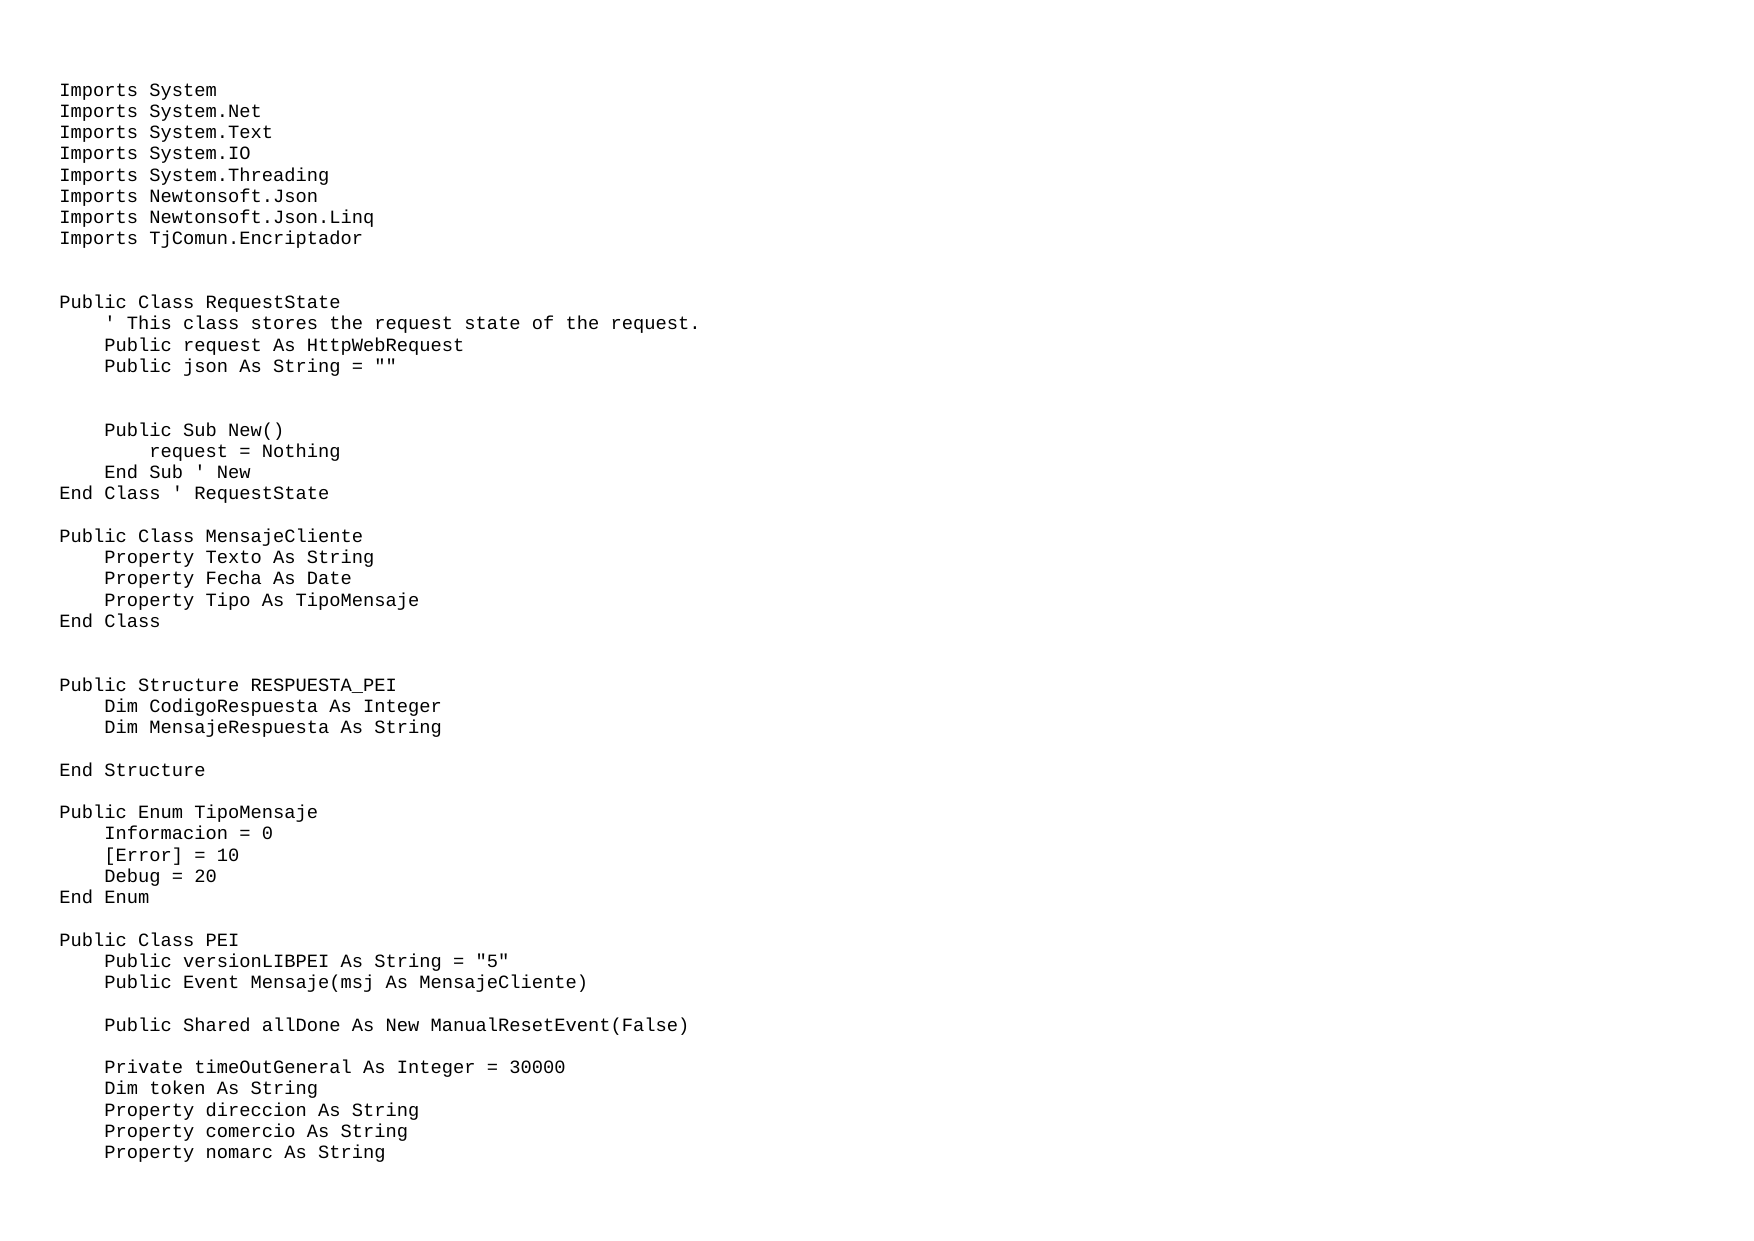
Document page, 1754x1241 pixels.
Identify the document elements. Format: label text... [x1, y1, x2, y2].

text request = Nothing [59, 442, 1695, 463]
text Dim token As String [59, 1079, 1695, 1100]
text Imports System [59, 80, 1695, 102]
text Property Fecha As Date [59, 569, 1695, 590]
text End Enum [59, 888, 1695, 909]
text Imports System.IO [59, 144, 1695, 165]
text Public Class RequestState [59, 293, 1695, 314]
text Public Class MensajeCliente [59, 527, 1695, 548]
text End Class [59, 612, 1695, 633]
text [Error] = 10 [59, 845, 1695, 867]
text Imports Newtonsoft.Json [59, 187, 1695, 208]
text Property direccion As String [59, 1100, 1695, 1122]
text Dim CodigoRespuesta As Integer [59, 697, 1695, 718]
text Dim MensajeRespuesta As String [59, 718, 1695, 739]
text End Sub ' New [59, 463, 1695, 484]
text Public Class PEI [59, 930, 1695, 952]
text Property Texto As String [59, 548, 1695, 569]
text Debug = 20 [59, 867, 1695, 888]
text Imports System.Threading [59, 165, 1695, 187]
text Imports TjComun.Encriptador [59, 229, 1695, 250]
text Public Shared allDone As New ManualResetEvent(False) [59, 1015, 1695, 1037]
text Imports System.Net [59, 102, 1695, 123]
text End Class ' RequestState [59, 484, 1695, 505]
text Public versionLIBPEI As String = "5" [59, 952, 1695, 973]
text Informacion = 0 [59, 824, 1695, 845]
text Public Sub New() [59, 420, 1695, 442]
text Imports Newtonsoft.Json.Linq [59, 208, 1695, 229]
text Public json As String = "" [59, 357, 1695, 378]
text Private timeOutGeneral As Integer = 30000 [59, 1058, 1695, 1079]
text Property nomarc As String [59, 1143, 1695, 1164]
text Public request As HttpWebRequest [59, 335, 1695, 357]
text Property comercio As String [59, 1122, 1695, 1143]
text ' This class stores the request state of the request. [59, 314, 1695, 335]
text Public Structure RESPUESTA_PEI [59, 675, 1695, 697]
text Imports System.Text [59, 123, 1695, 144]
text Public Enum TipoMensaje [59, 803, 1695, 824]
text Public Event Mensaje(msj As MensajeCliente) [59, 973, 1695, 994]
text Property Tipo As TipoMensaje [59, 590, 1695, 612]
text End Structure [59, 760, 1695, 782]
